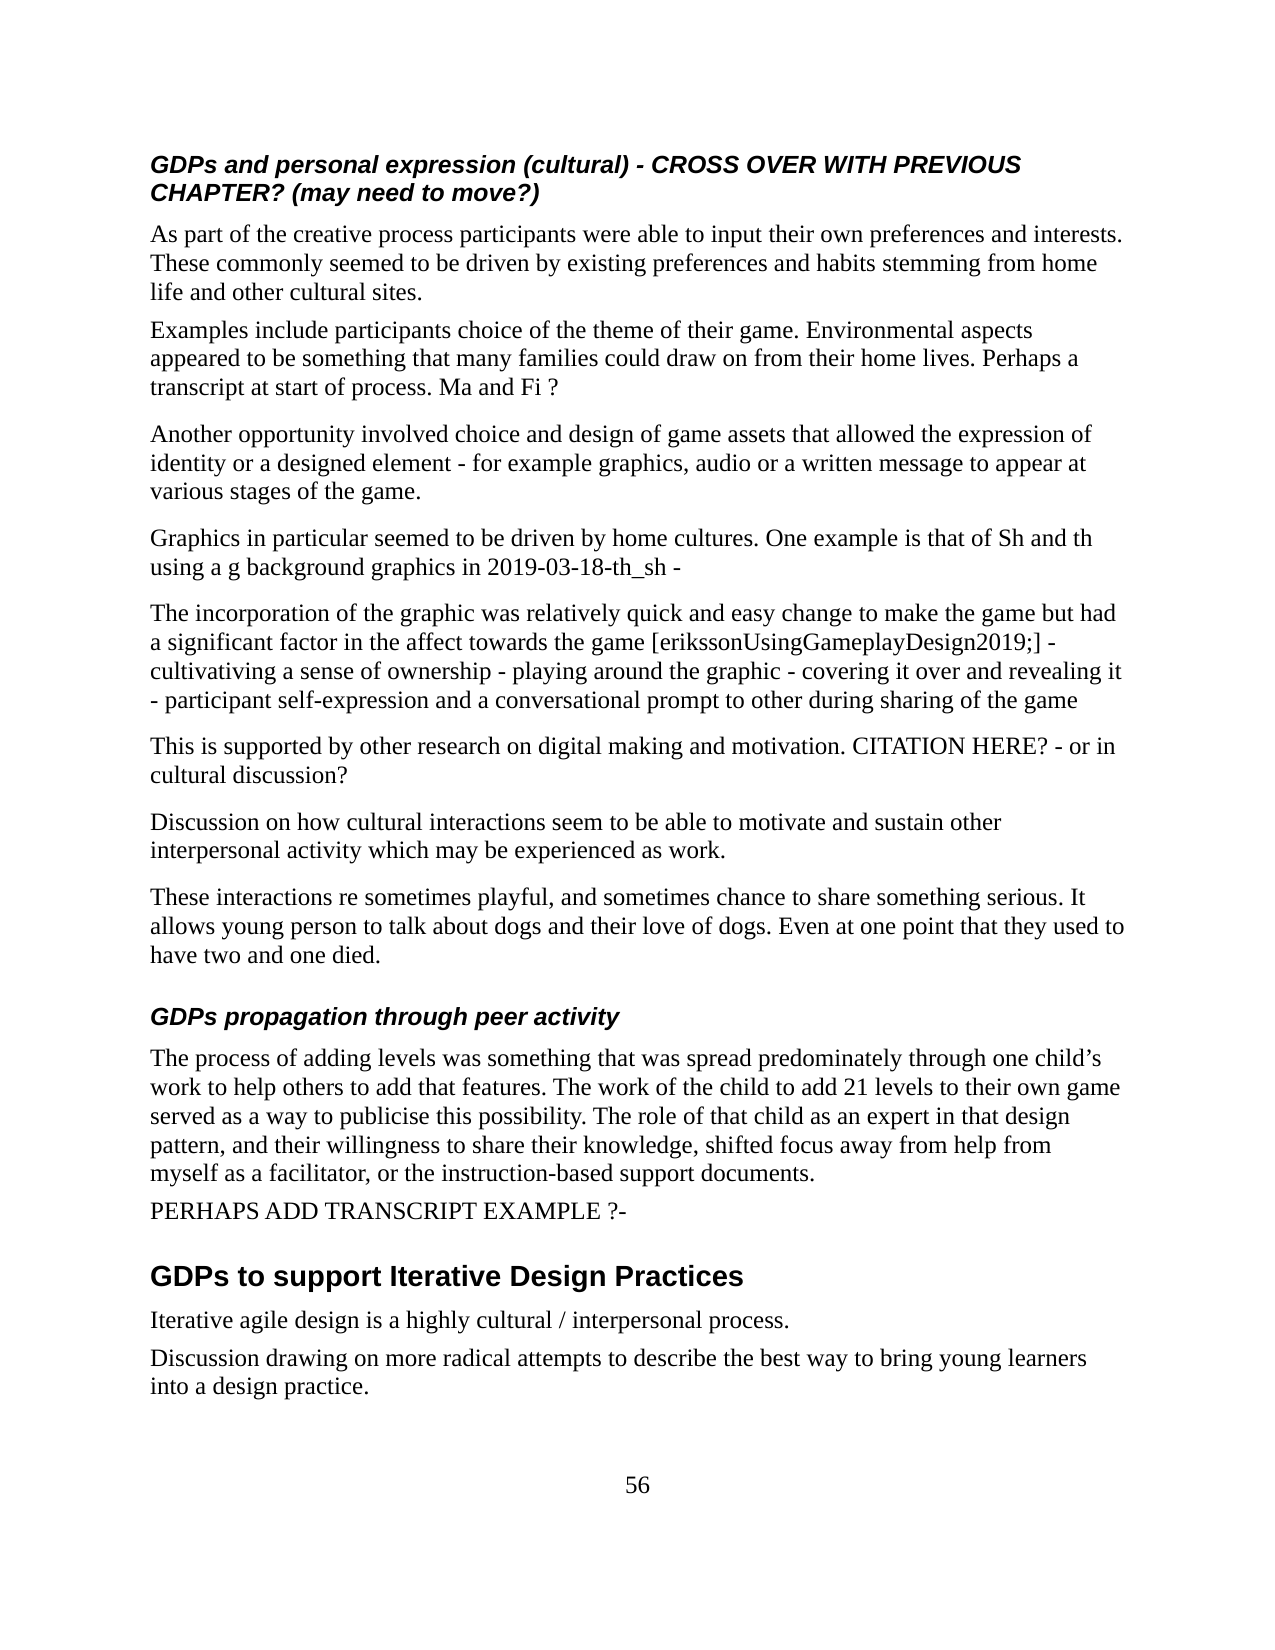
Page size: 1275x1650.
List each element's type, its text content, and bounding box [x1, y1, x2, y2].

text PERHAPS ADD TRANSCRIPT EXAMPLE ?- [150, 1196, 1125, 1225]
text These interactions re sometimes playful, and sometimes chance to share something serious. It allows young person to talk about dogs and their love of dogs. Even at one point that they used to have two and one died. [150, 882, 1125, 968]
subtitle GDPs propagation through peer activity [150, 1002, 1125, 1031]
text As part of the creative process participants were able to input their own preferences and interests. These commonly seemed to be driven by existing preferences and habits stemming from home life and other cultural sites. [150, 219, 1125, 306]
text Graphics in particular seemed to be driven by home cultures. One example is that of Sh and th using a g background graphics in 2019-03-18-th_sh - [150, 523, 1125, 581]
text Examples include participants choice of the theme of their game. Environmental aspects appeared to be something that many families could draw on from their home lives. Perhaps a transcript at start of process. Ma and Fi ? [150, 315, 1125, 401]
text Discussion on how cultural interactions seem to be able to motivate and sustain other interpersonal activity which may be experienced as work. [150, 807, 1125, 864]
text The process of adding levels was something that was spread predominately through one child’s work to help others to add that features. The work of the child to add 21 levels to their own game served as a way to publicise this possibility. The role of that child as an expert in that design pattern, and their willingness to share their knowledge, shifted focus away from help from myself as a facilitator, or the instruction-based support documents. [150, 1043, 1125, 1187]
subtitle GDPs to support Iterative Design Practices [150, 1259, 1125, 1292]
text Iterative agile design is a highly cultural / interpersonal process. [150, 1305, 1125, 1334]
text This is supported by other research on digital making and motivation. CITATION HERE? - or in cultural discussion? [150, 731, 1125, 789]
text The incorporation of the graphic was relatively quick and easy change to make the game but had a significant factor in the affect towards the game [erikssonUsingGameplayDesign2019;] - cultivativing a sense of ownership - playing around the graphic - covering it over and revealing it - participant self-expression and a conversational prompt to other during sharing of the game [150, 598, 1125, 713]
subtitle GDPs and personal expression (cultural) - CROSS OVER WITH PREVIOUS CHAPTER? (may need to move?) [150, 150, 1125, 207]
text Another opportunity involved choice and design of game assets that allowed the expression of identity or a designed element - for example graphics, audio or a written message to appear at various stages of the game. [150, 419, 1125, 505]
text Discussion drawing on more radical attempts to describe the best way to bring young learners into a design practice. [150, 1343, 1125, 1400]
